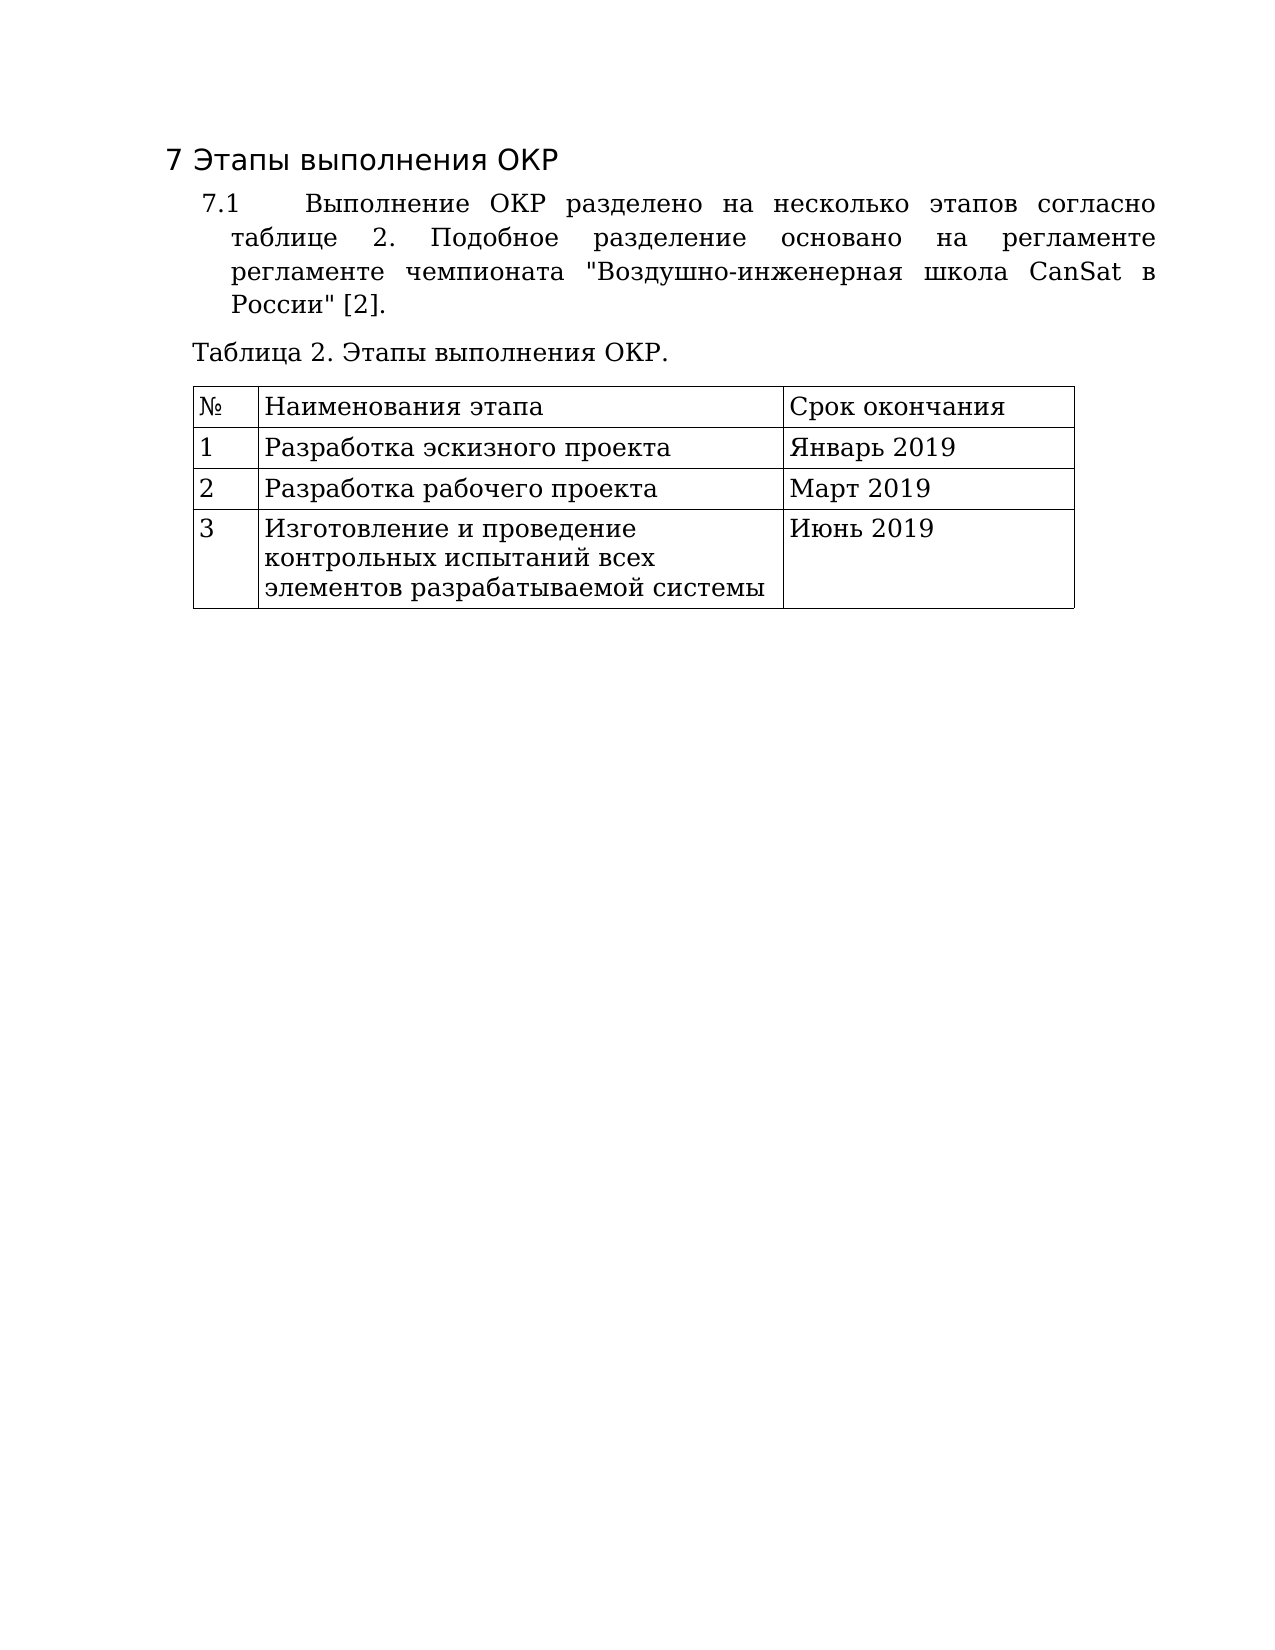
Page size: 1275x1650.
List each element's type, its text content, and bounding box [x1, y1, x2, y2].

table_header Наименования этапа [259, 387, 783, 427]
table_header № [194, 387, 258, 427]
table_cell 2 [194, 469, 258, 509]
table_cell Разработка рабочего проекта [259, 469, 783, 509]
table_cell Март 2019 [784, 469, 1074, 509]
table_cell 1 [194, 428, 258, 468]
table_cell Январь 2019 [784, 428, 1074, 468]
table_cell 3 [194, 510, 258, 608]
table_cell Изготовление и проведение контрольных испытаний всех элементов разрабатываемой системы [259, 510, 783, 608]
list Выполнение ОКР разделено на несколько этапов согласно таблице 2. Подобное разделение основано на регламенте регламенте чемпионата "Воздушно-инженерная школа CanSat в России" [2]. [193, 189, 1157, 319]
table_cell Июнь 2019 [784, 510, 1074, 608]
table_cell Разработка эскизного проекта [259, 428, 783, 468]
table_header Срок окончания [784, 387, 1074, 427]
text Таблица 2. Этапы выполнения ОКР. [118, 338, 1157, 367]
subtitle Этапы выполнения ОКР [156, 143, 1157, 177]
